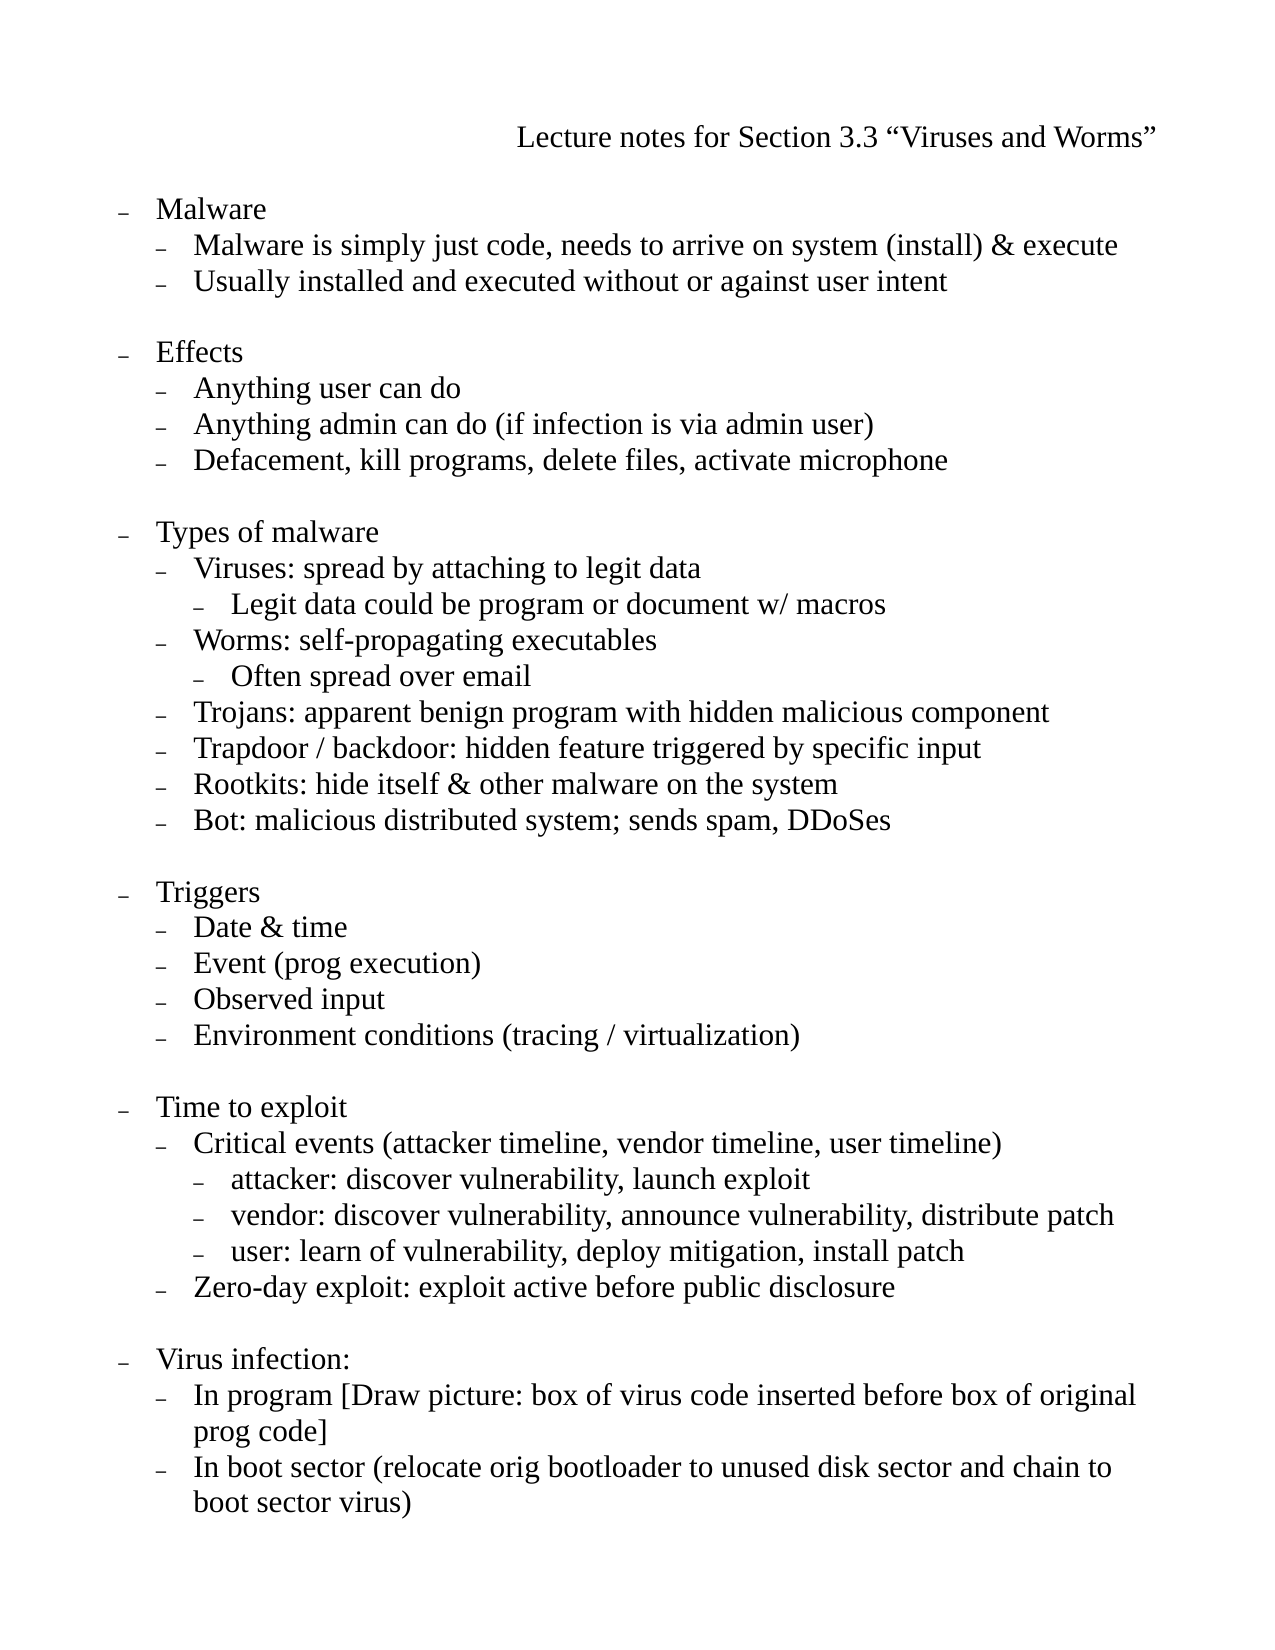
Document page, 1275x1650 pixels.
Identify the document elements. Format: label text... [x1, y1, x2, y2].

list Critical events (attacker timeline, vendor timeline, user timeline) [156, 1124, 1157, 1160]
list Date & time [156, 909, 1157, 945]
list Defacement, kill programs, delete files, activate microphone [156, 442, 1157, 477]
list Event (prog execution) [156, 945, 1157, 981]
list In program [Draw picture: box of virus code inserted before box of original prog code] [156, 1376, 1157, 1448]
list user: learn of vulnerability, deploy mitigation, install patch [193, 1232, 1157, 1268]
list Zero-day exploit: exploit active before public disclosure [156, 1268, 1157, 1304]
list Often spread over email [193, 657, 1157, 693]
list Environment conditions (tracing / virtualization) [156, 1017, 1157, 1052]
list Worms: self-propagating executables [156, 621, 1157, 657]
list Bot: malicious distributed system; sends spam, DDoSes [156, 801, 1157, 837]
list Legit data could be program or document w/ macros [193, 585, 1157, 621]
list Effects [118, 334, 1157, 370]
text Lecture notes for Section 3.3 “Viruses and Worms” [118, 118, 1157, 154]
list Types of malware [118, 513, 1157, 549]
list Trapdoor / backdoor: hidden feature triggered by specific input [156, 729, 1157, 765]
list In boot sector (relocate orig bootloader to unused disk sector and chain to boot sector virus) [156, 1448, 1157, 1520]
list Triggers [118, 873, 1157, 909]
list Time to exploit [118, 1088, 1157, 1124]
list attacker: discover vulnerability, launch exploit [193, 1160, 1157, 1196]
list Usually installed and executed without or against user intent [156, 262, 1157, 298]
list Malware is simply just code, needs to arrive on system (install) & execute [156, 226, 1157, 262]
list Virus infection: [118, 1340, 1157, 1376]
list Observed input [156, 981, 1157, 1017]
list Trojans: apparent benign program with hidden malicious component [156, 693, 1157, 729]
list Anything admin can do (if infection is via admin user) [156, 406, 1157, 442]
list Anything user can do [156, 370, 1157, 406]
list Viruses: spread by attaching to legit data [156, 549, 1157, 585]
list vendor: discover vulnerability, announce vulnerability, distribute patch [193, 1196, 1157, 1232]
list Rootkits: hide itself & other malware on the system [156, 765, 1157, 801]
list Malware [118, 190, 1157, 226]
